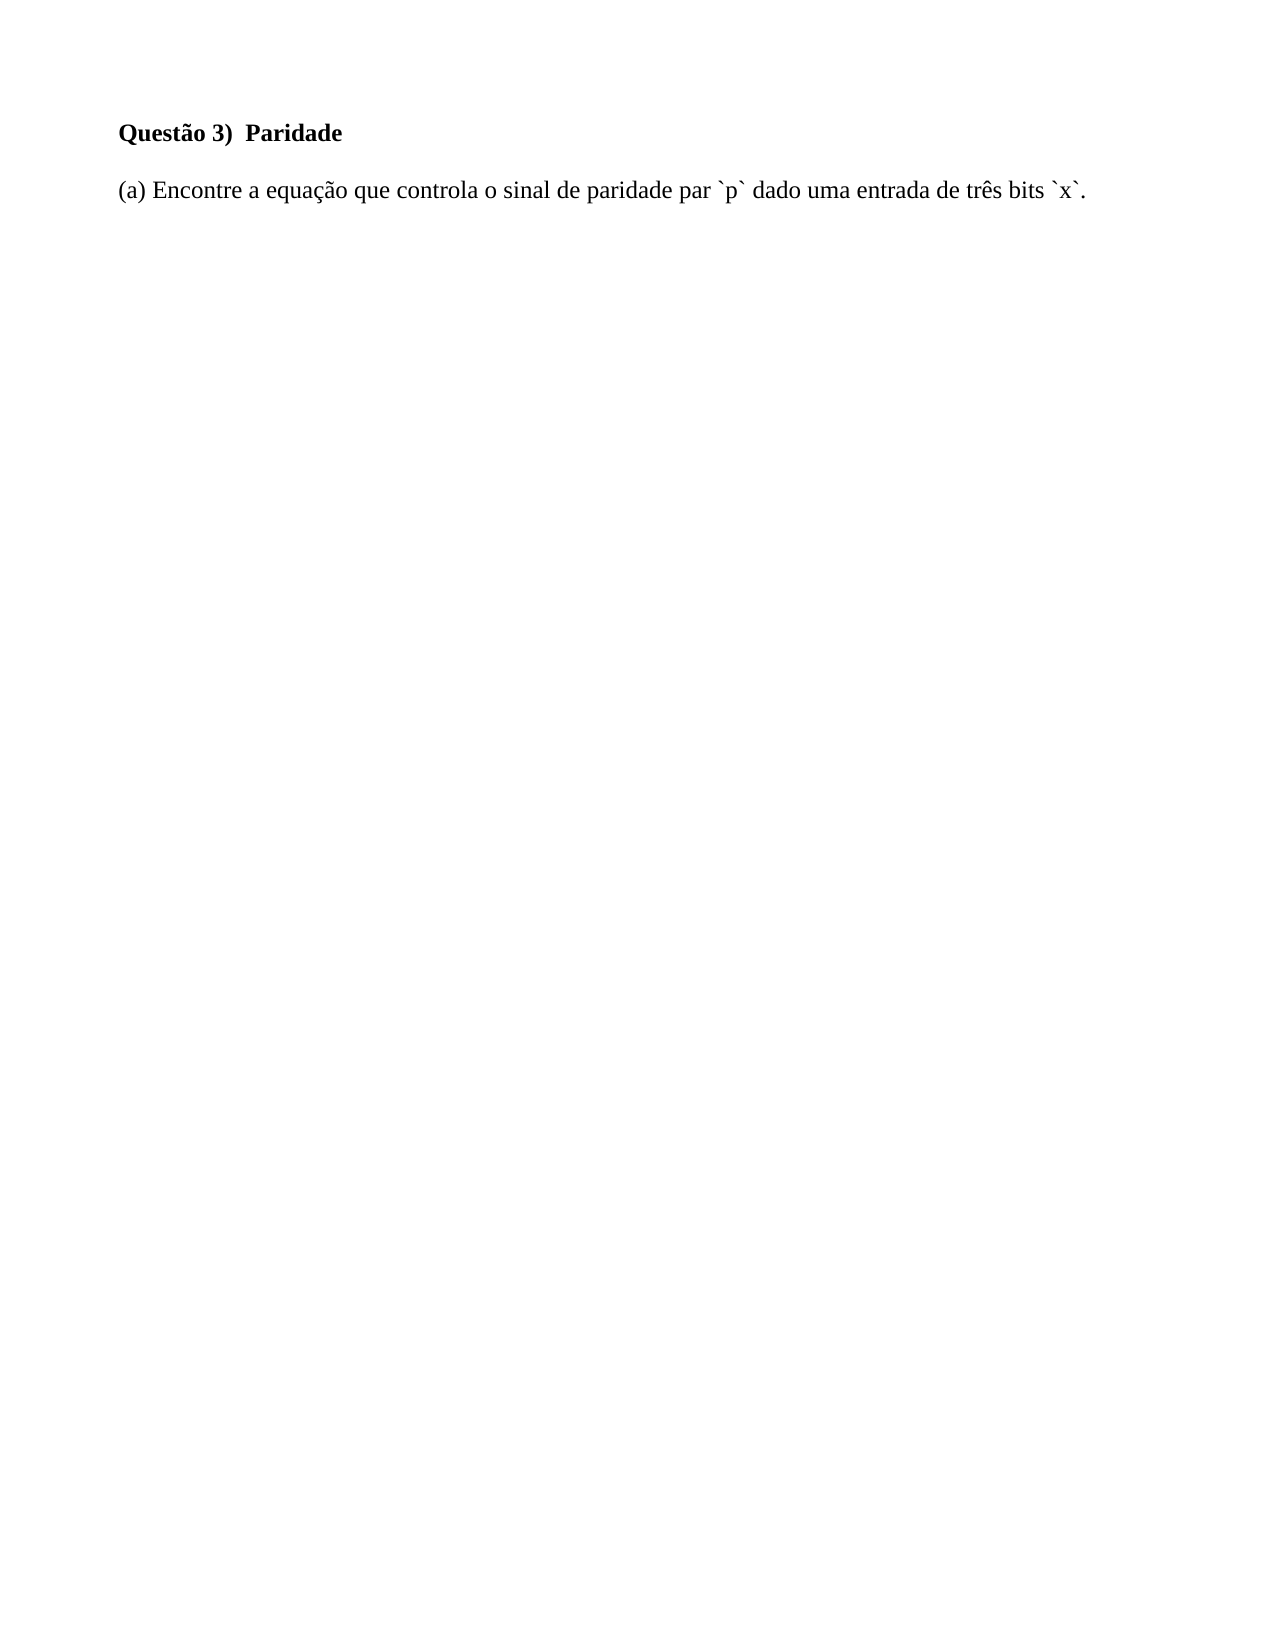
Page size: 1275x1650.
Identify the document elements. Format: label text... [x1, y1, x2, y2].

text (a) Encontre a equação que controla o sinal de paridade par `p` dado uma entrada de três bits `x`. [118, 176, 1157, 204]
text Questão 3) Paridade [118, 118, 1157, 147]
